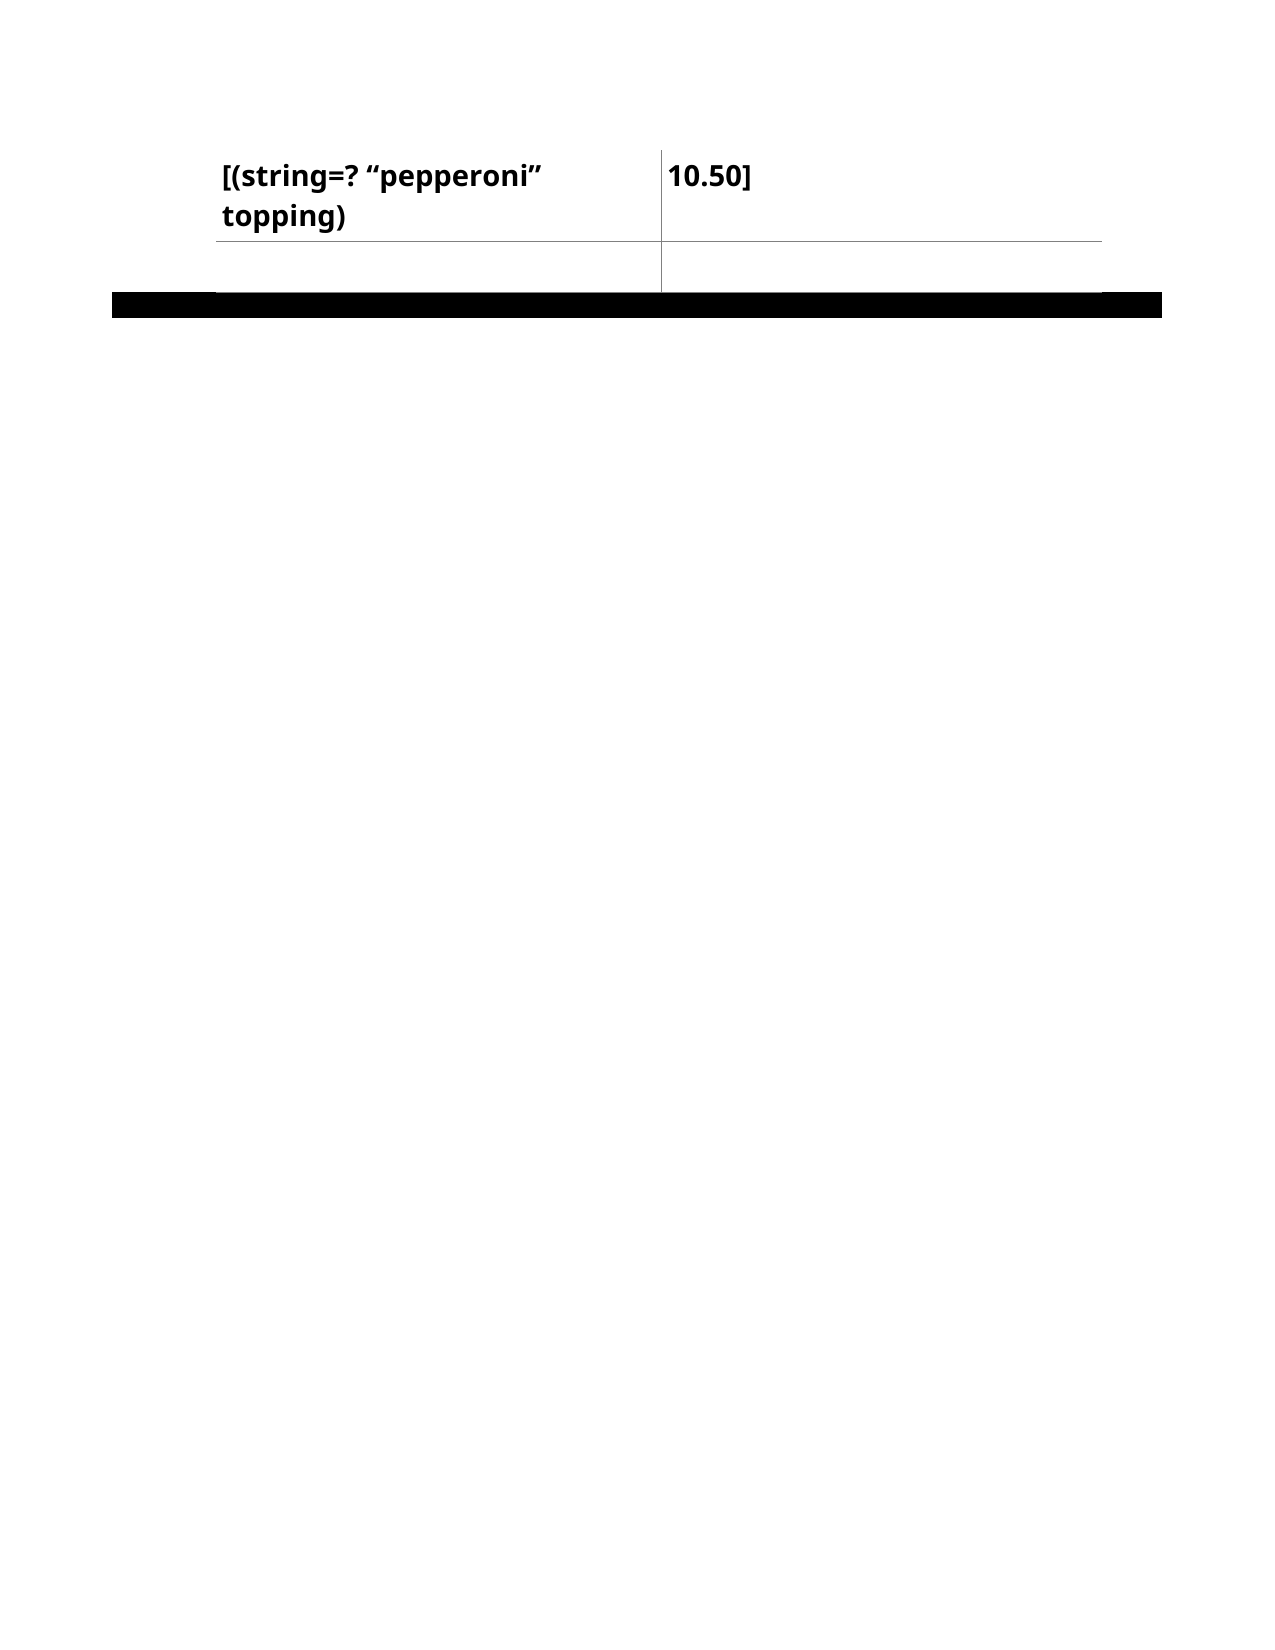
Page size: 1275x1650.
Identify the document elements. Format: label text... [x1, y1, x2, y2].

table_header [(string=? “pepperoni” topping) [216, 150, 661, 241]
table_cell [662, 242, 1102, 292]
table_header 10.50] [662, 150, 1102, 241]
table_cell [216, 242, 661, 292]
